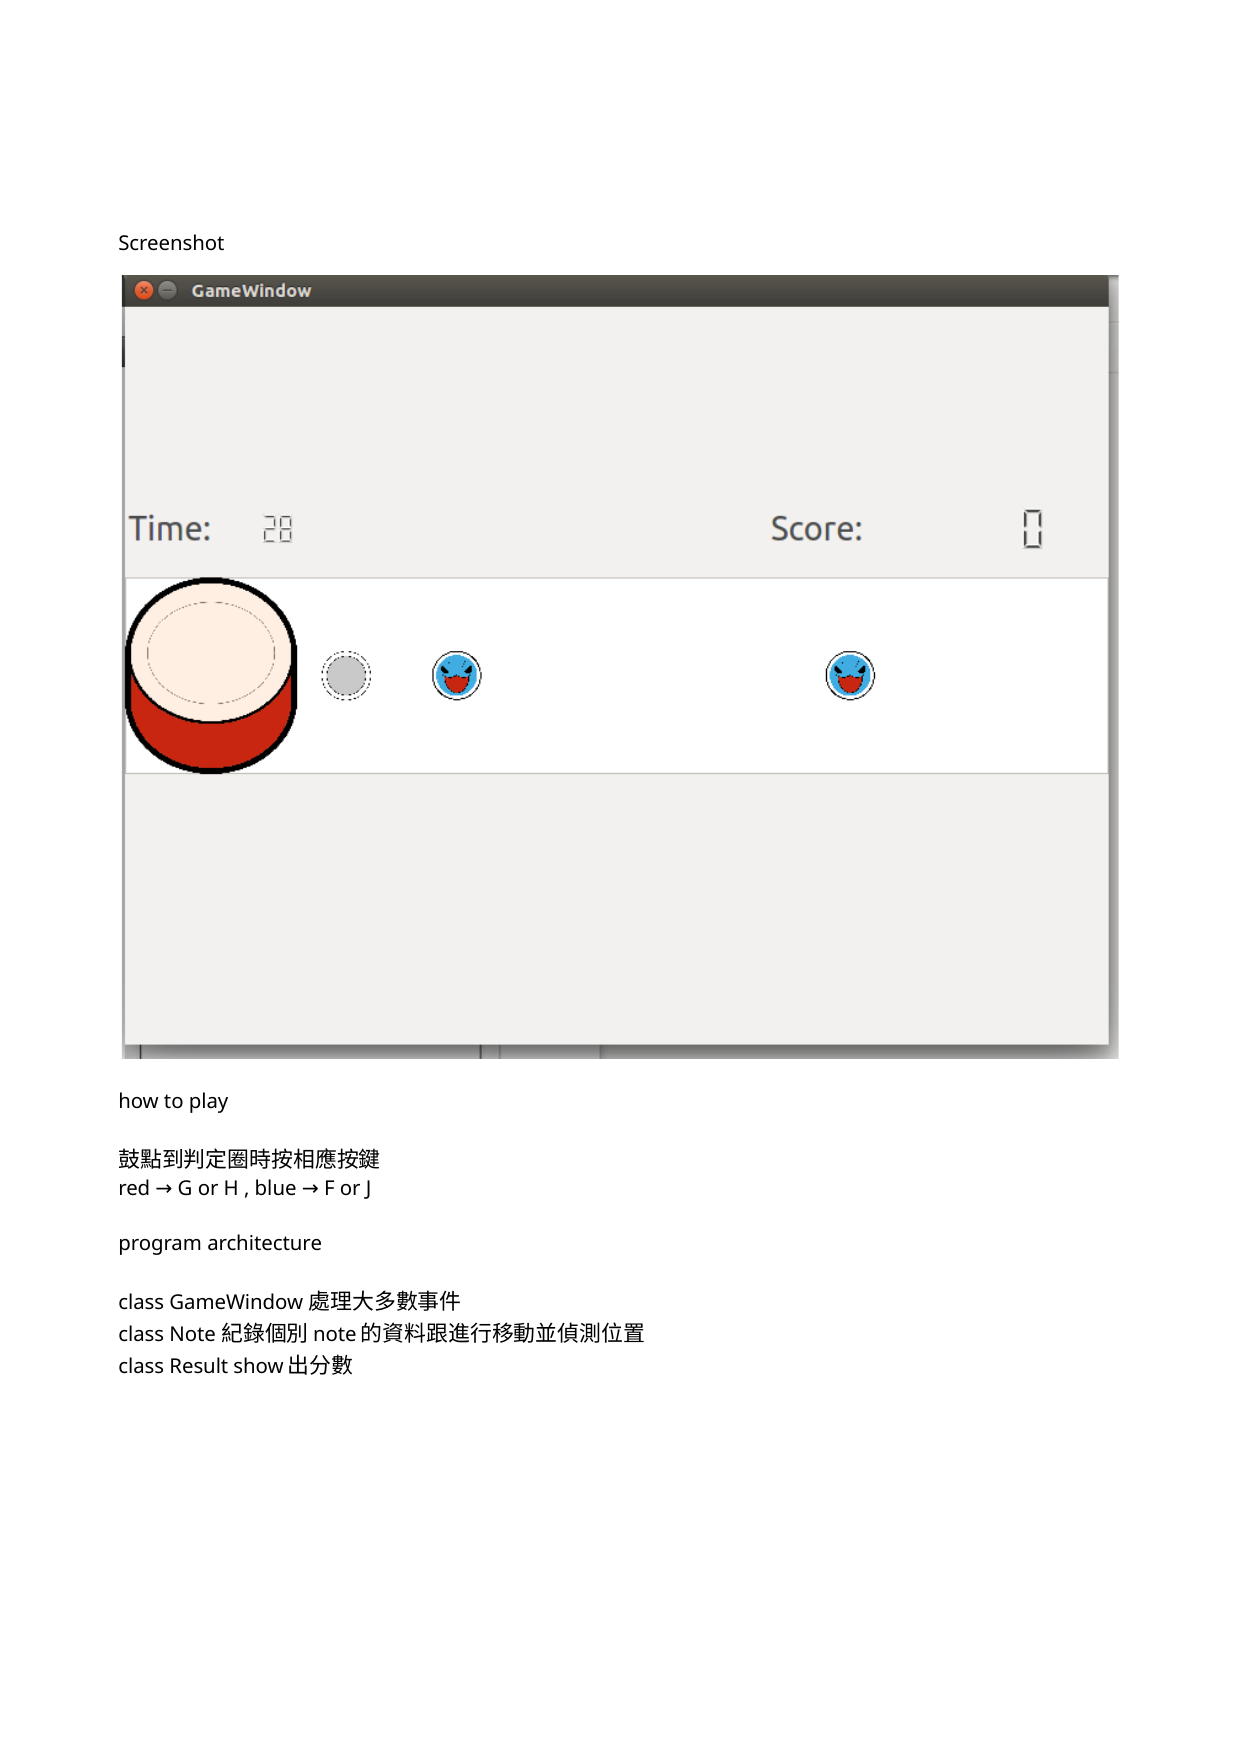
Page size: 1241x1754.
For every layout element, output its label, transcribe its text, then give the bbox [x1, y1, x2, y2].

text red → G or H , blue → F or J [118, 1173, 1122, 1201]
text class Note 紀錄個別note的資料跟進行移動並偵測位置 [118, 1316, 1122, 1348]
text program architecture [118, 1229, 1122, 1257]
text Screenshot [118, 229, 1122, 257]
picture [920, 275, 1119, 1059]
text 鼓點到判定圈時按相應按鍵 [118, 1142, 1122, 1173]
text how to play [118, 1086, 1122, 1114]
text class GameWindow 處理大多數事件 [118, 1284, 1122, 1316]
text class Result show出分數 [118, 1348, 1122, 1379]
